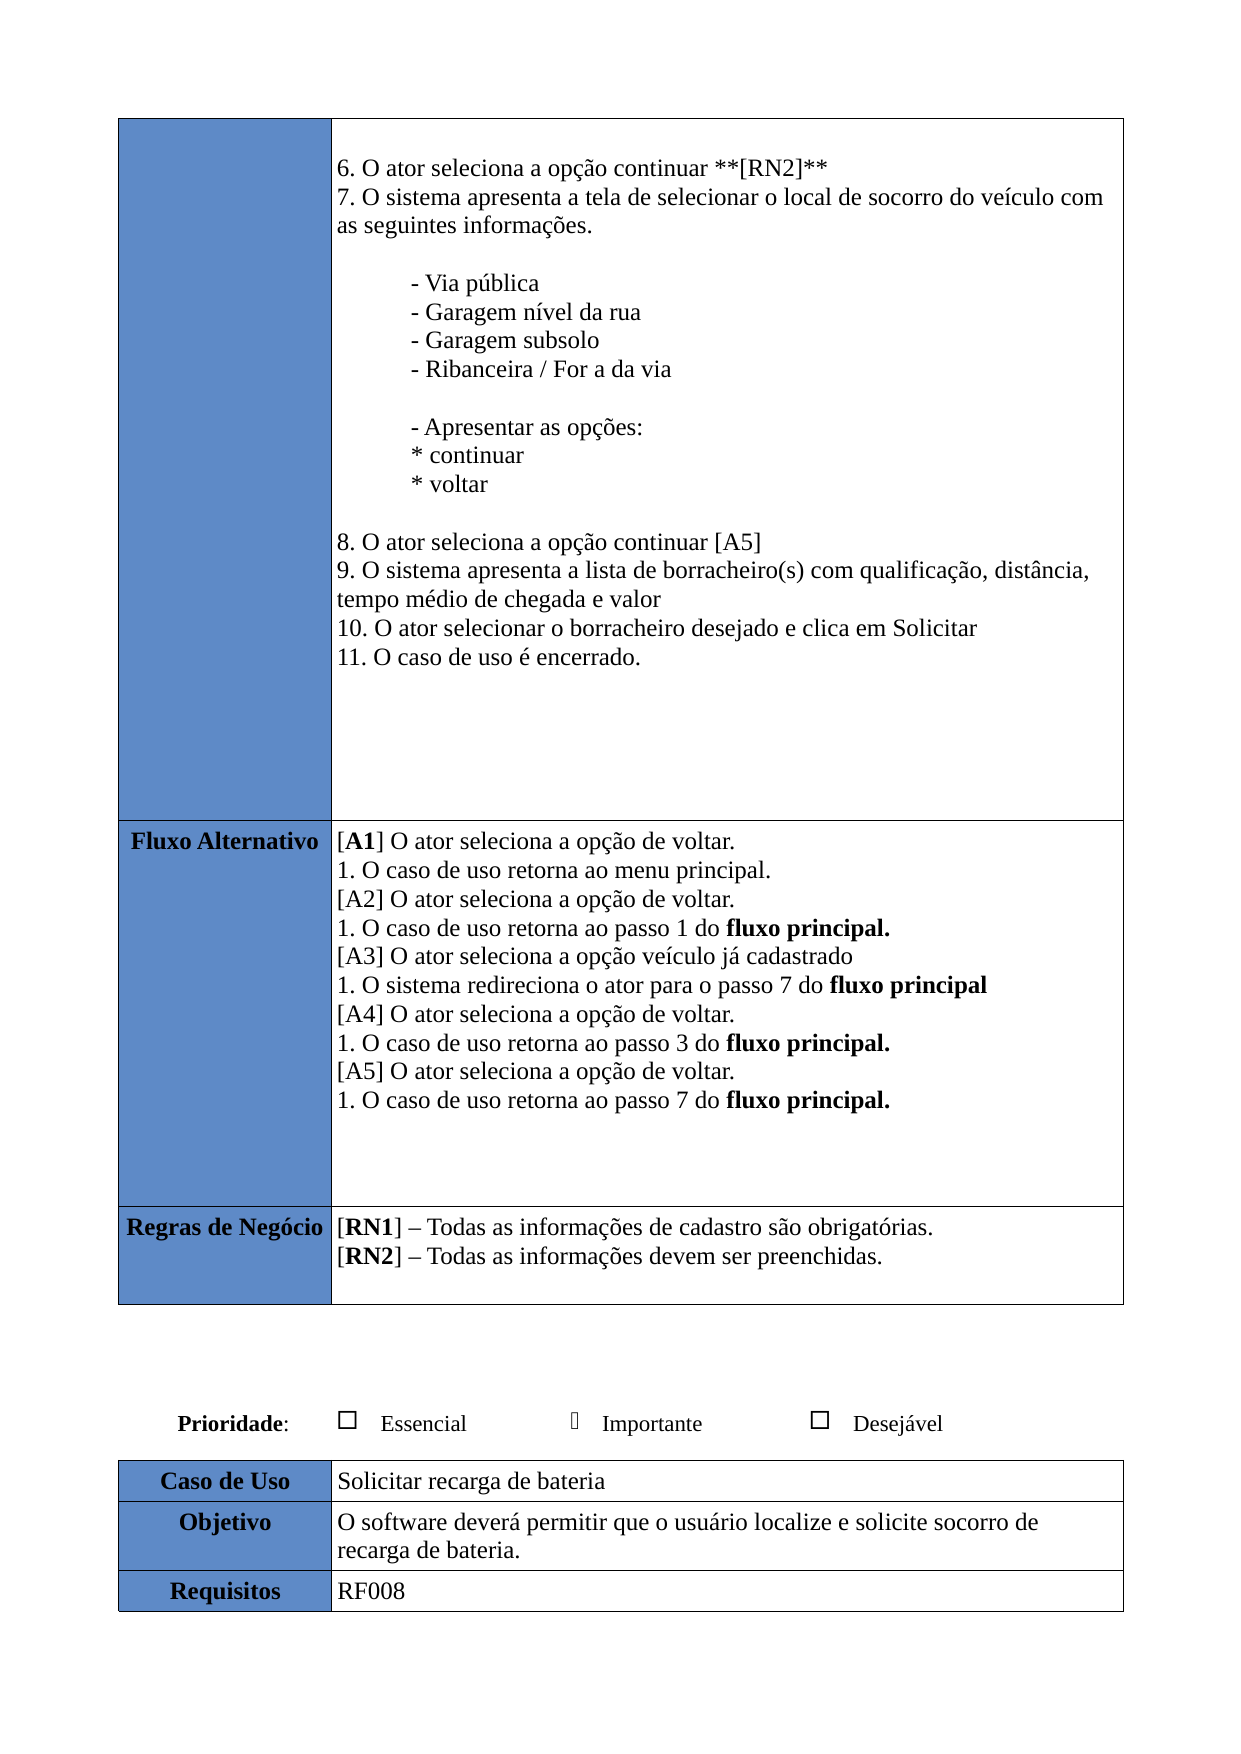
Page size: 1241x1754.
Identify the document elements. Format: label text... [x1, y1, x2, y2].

table_header [986, 1387, 1123, 1460]
table_cell [A1] O ator seleciona a opção de voltar. 1. O caso de uso retorna ao menu principal. [A2] O ator seleciona a opção de voltar. 1. O caso de uso retorna ao passo 1 do fluxo principal. [A3] O ator seleciona a opção veículo já cadastrado 1. O sistema redireciona o ator para o passo 7 do fluxo principal [A4] O ator seleciona a opção de voltar. 1. O caso de uso retorna ao passo 3 do fluxo principal. [A5] O ator seleciona a opção de voltar. 1. O caso de uso retorna ao passo 7 do fluxo principal. [332, 821, 1123, 1206]
table_header  [798, 1387, 842, 1460]
table_cell Solicitar recarga de bateria [332, 1461, 1123, 1501]
table_header  [325, 1387, 369, 1460]
table_cell RF008 [332, 1571, 1123, 1611]
table_cell [RN1] – Todas as informações de cadastro são obrigatórias. [RN2] – Todas as informações devem ser preenchidas. [332, 1207, 1123, 1304]
table_cell Fluxo Alternativo [119, 821, 331, 1206]
table_header [119, 1387, 162, 1460]
table_cell Caso de Uso [119, 1461, 331, 1501]
table_cell Regras de Negócio [119, 1207, 331, 1304]
table_header Prioridade: [163, 1387, 325, 1460]
table_cell [119, 119, 331, 820]
table_header Importante [591, 1387, 797, 1460]
table_header Desejável [842, 1387, 986, 1460]
table_cell 6. O ator seleciona a opção continuar **[RN2]** 7. O sistema apresenta a tela de selecionar o local de socorro do veículo com as seguintes informações. - Via pública - Garagem nível da rua - Garagem subsolo - Ribanceira / For a da via - Apresentar as opções: * continuar * voltar 8. O ator seleciona a opção continuar [A5] 9. O sistema apresenta a lista de borracheiro(s) com qualificação, distância, tempo médio de chegada e valor 10. O ator selecionar o borracheiro desejado e clica em Solicitar 11. O caso de uso é encerrado. [332, 119, 1123, 820]
table_header Essencial [369, 1387, 546, 1460]
table_cell Requisitos [119, 1571, 331, 1611]
table_cell Objetivo [119, 1502, 331, 1570]
table_cell O software deverá permitir que o usuário localize e solicite socorro de recarga de bateria. [332, 1502, 1123, 1570]
table_header 4 [546, 1387, 591, 1460]
